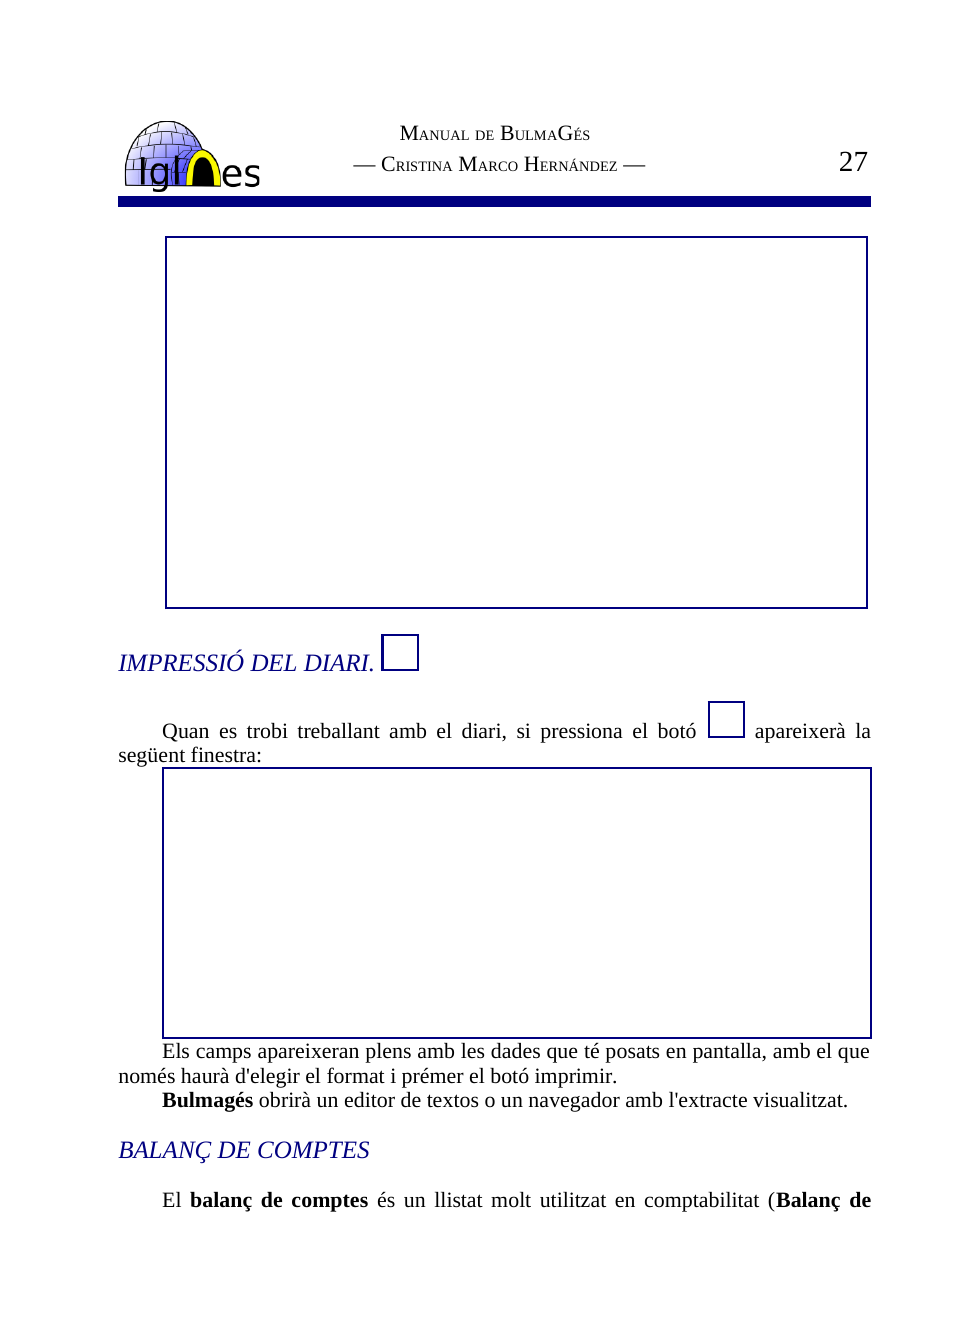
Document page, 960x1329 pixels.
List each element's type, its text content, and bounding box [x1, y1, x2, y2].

text IMPRESSIÓ DEL DIARI. [118, 634, 871, 677]
picture [124, 121, 260, 192]
text Quan es trobi treballant amb el diari, si pressiona el botó apareixerà la següent finestra: [118, 701, 871, 767]
text El balanç de comptes és un llistat molt utilitzat en comptabilitat (Balanç de [118, 1188, 871, 1213]
text BALANÇ DE COMPTES [118, 1136, 871, 1164]
text Bulmagés obrirà un editor de textos o un navegador amb l'extracte visualitzat. [118, 1088, 871, 1112]
text Els camps apareixeran plens amb les dades que té posats en pantalla, amb el que només haurà d'elegir el format i prémer el botó imprimir. [118, 1039, 871, 1088]
